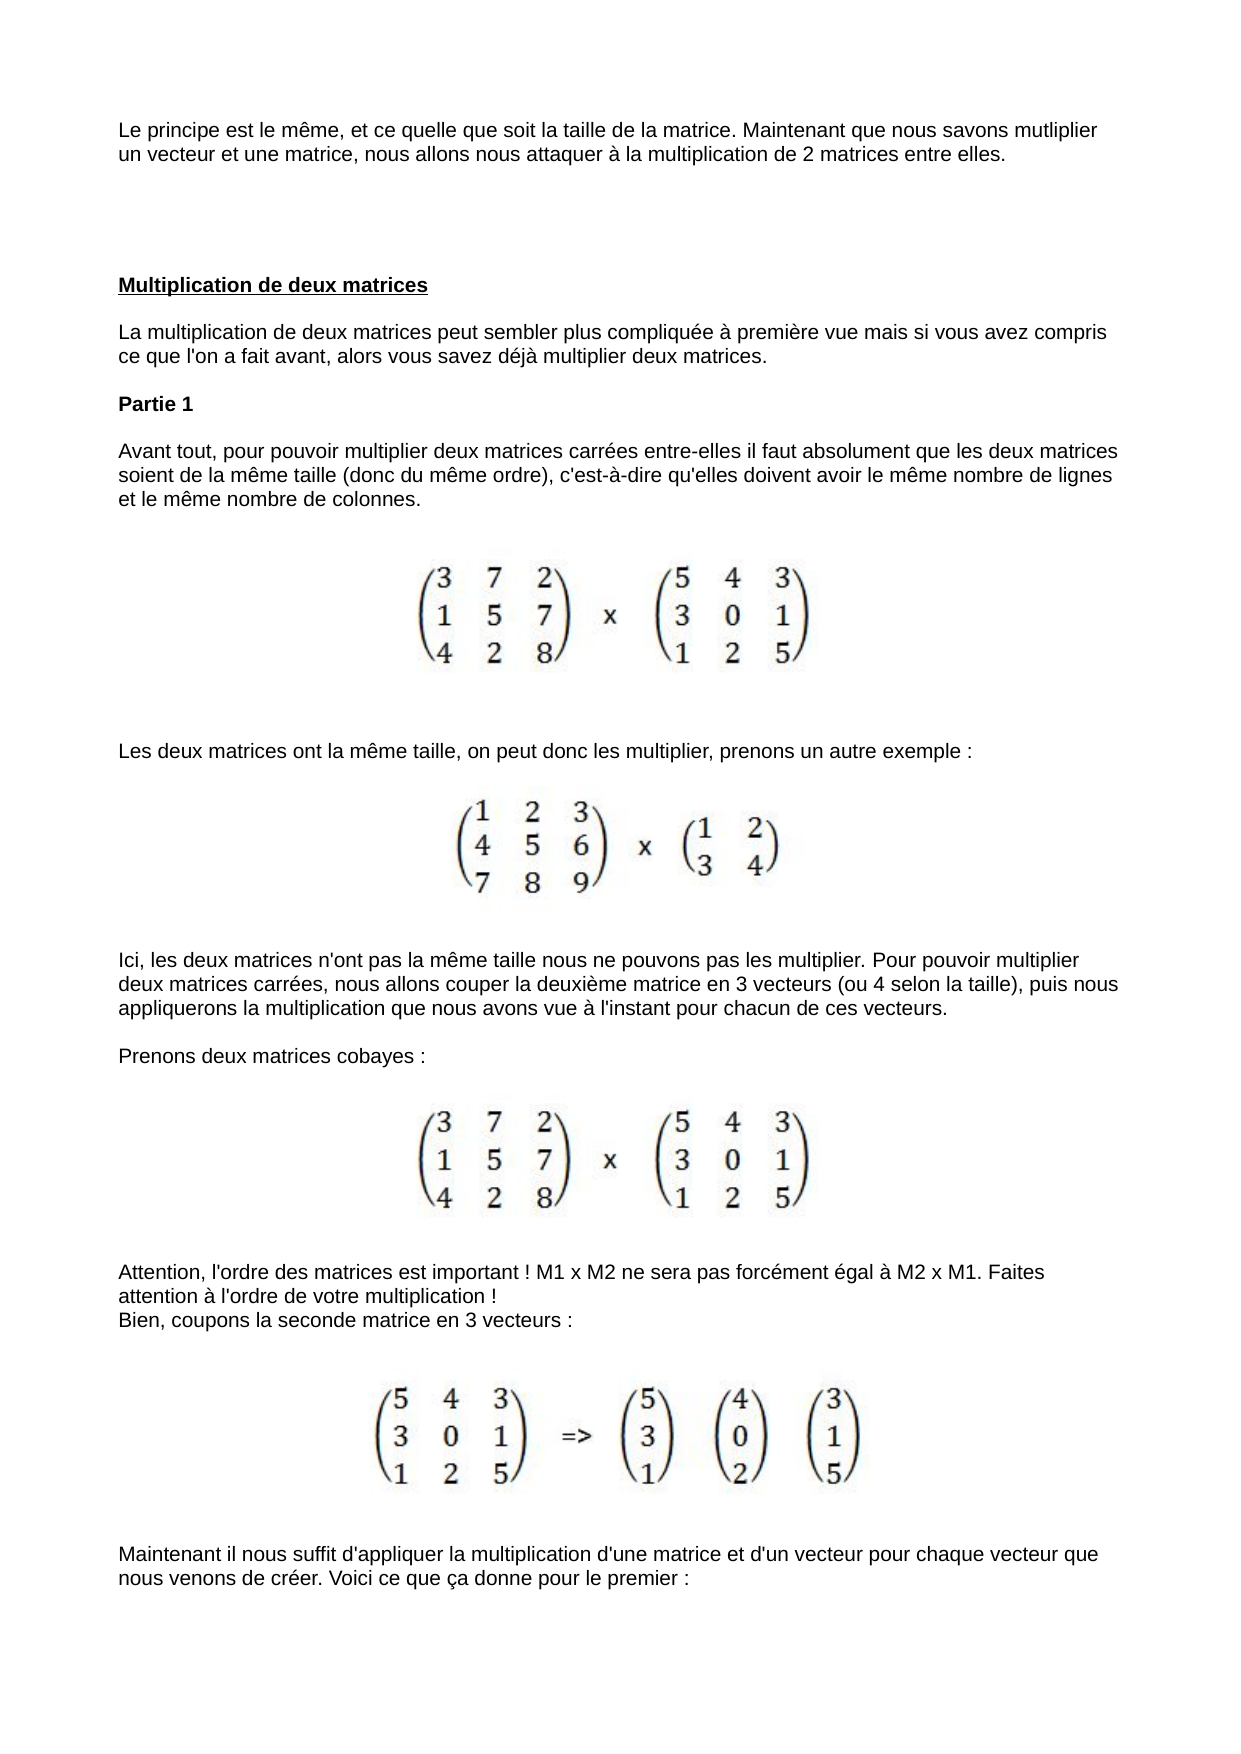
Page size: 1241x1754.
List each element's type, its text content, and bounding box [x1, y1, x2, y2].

picture [344, 1368, 896, 1506]
text Bien, coupons la seconde matrice en 3 vecteurs : [118, 1308, 1122, 1332]
picture [392, 547, 848, 679]
subtitle Multiplication de deux matrices [118, 273, 1122, 297]
picture [392, 1092, 848, 1224]
text Ici, les deux matrices n'ont pas la même taille nous ne pouvons pas les multiplier. Pour pouvoir multiplier deux matrices carrées, nous allons couper la deuxième matrice en 3 vecteurs (ou 4 selon la taille), puis nous appliquerons la multiplication que nous avons vue à l'instant pour chacun de ces vecteurs. [118, 948, 1122, 1020]
text La multiplication de deux matrices peut sembler plus compliquée à première vue mais si vous avez compris ce que l'on a fait avant, alors vous savez déjà multiplier deux matrices. [118, 320, 1122, 368]
text Avant tout, pour pouvoir multiplier deux matrices carrées entre-elles il faut absolument que les deux matrices soient de la même taille (donc du même ordre), c'est-à-dire qu'elles doivent avoir le même nombre de lignes et le même nombre de colonnes. [118, 439, 1122, 511]
text Maintenant il nous suffit d'appliquer la multiplication d'une matrice et d'un vecteur pour chaque vecteur que nous venons de créer. Voici ce que ça donne pour le premier : [118, 1542, 1122, 1590]
picture [427, 786, 814, 912]
text Le principe est le même, et ce quelle que soit la taille de la matrice. Maintenant que nous savons mutliplier un vecteur et une matrice, nous allons nous attaquer à la multiplication de 2 matrices entre elles. [118, 118, 1122, 166]
text Attention, l'ordre des matrices est important ! M1 x M2 ne sera pas forcément égal à M2 x M1. Faites attention à l'ordre de votre multiplication ! [118, 1260, 1122, 1308]
text Prenons deux matrices cobayes : [118, 1044, 1122, 1068]
text Les deux matrices ont la même taille, on peut donc les multiplier, prenons un autre exemple : [118, 739, 1122, 763]
subtitle Partie 1 [118, 392, 1122, 416]
